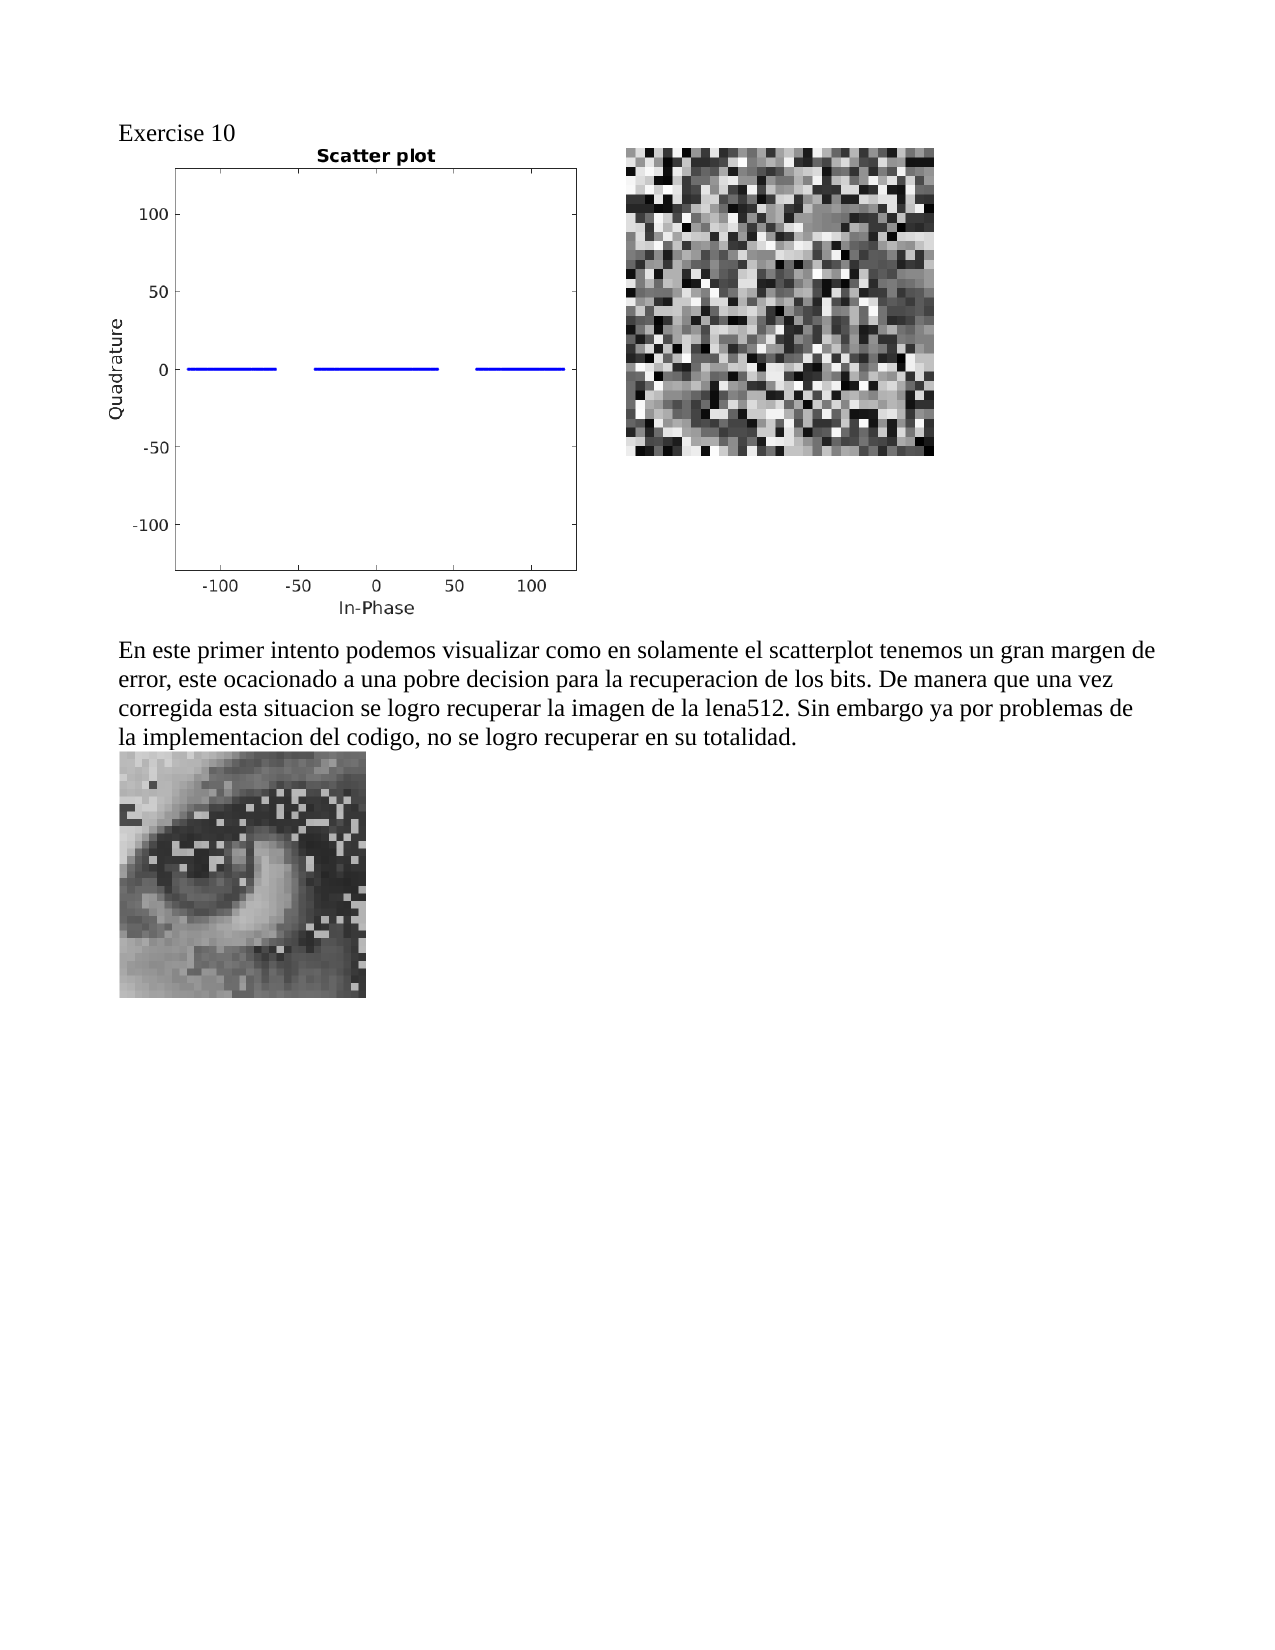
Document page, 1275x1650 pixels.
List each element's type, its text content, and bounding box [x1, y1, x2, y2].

text En este primer intento podemos visualizar como en solamente el scatterplot tenemos un gran margen de error, este ocacionado a una pobre decision para la recuperacion de los bits. De manera que una vez corregida esta situacion se logro recuperar la imagen de la lena512. Sin embargo ya por problemas de la implementacion del codigo, no se logro recuperar en su totalidad. [118, 636, 1157, 751]
picture [118, 750, 367, 999]
picture [107, 146, 578, 616]
picture [624, 146, 935, 457]
text Exercise 10 [118, 118, 1157, 147]
